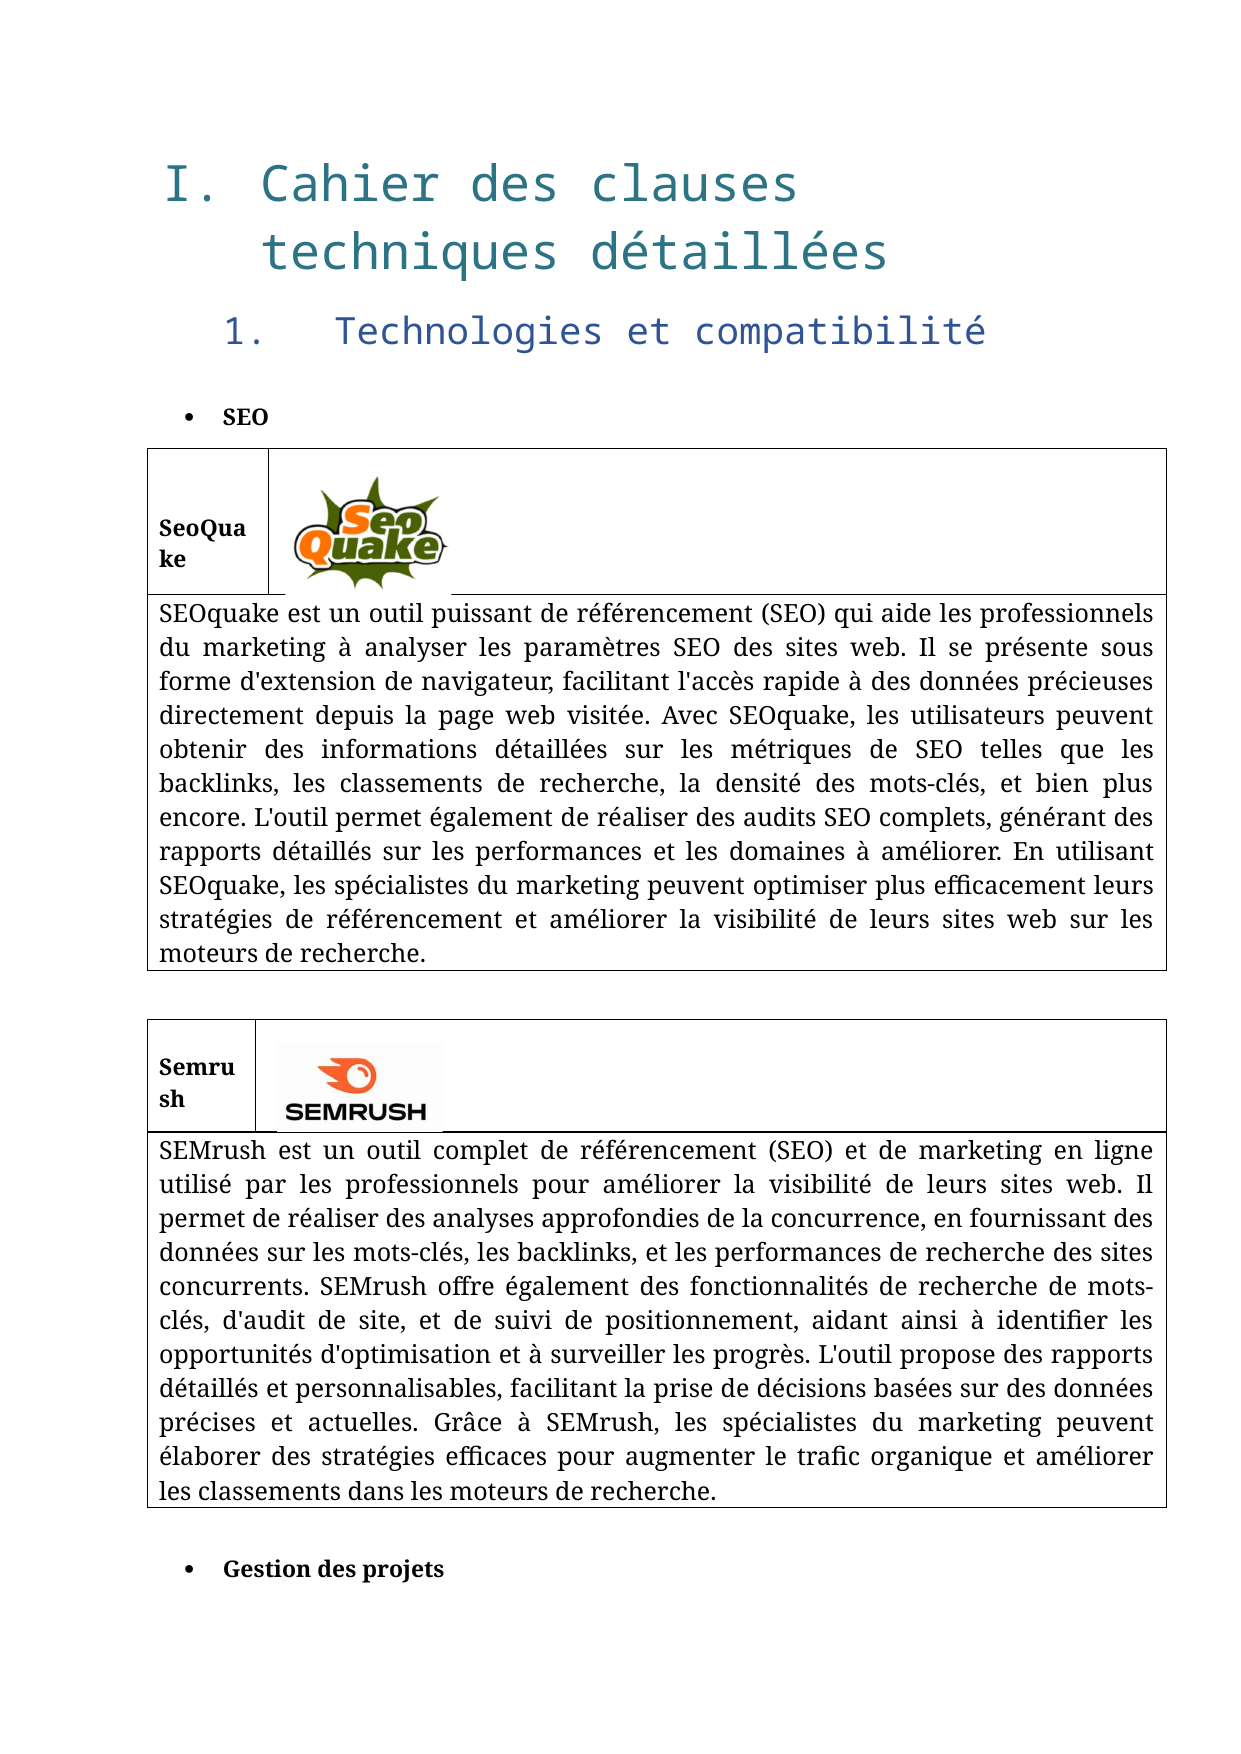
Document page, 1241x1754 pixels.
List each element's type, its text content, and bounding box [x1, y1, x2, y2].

table_header [256, 1020, 1166, 1131]
list Gestion des projets [185, 1553, 1093, 1584]
table_cell SEMrush est un outil complet de référencement (SEO) et de marketing en ligne utilisé par les professionnels pour améliorer la visibilité de leurs sites web. Il permet de réaliser des analyses approfondies de la concurrence, en fournissant des données sur les mots-clés, les backlinks, et les performances de recherche des sites concurrents. SEMrush offre également des fonctionnalités de recherche de mots-clés, d'audit de site, et de suivi de positionnement, aidant ainsi à identifier les opportunités d'optimisation et à surveiller les progrès. L'outil propose des rapports détaillés et personnalisables, facilitant la prise de décisions basées sur des données précises et actuelles. Grâce à SEMrush, les spécialistes du marketing peuvent élaborer des stratégies efficaces pour augmenter le trafic organique et améliorer les classements dans les moteurs de recherche. [148, 1133, 1166, 1507]
list Cahier des clauses techniques détaillées [223, 148, 1093, 284]
list Technologies et compatibilité [223, 305, 1093, 356]
table_header SeoQuake [148, 449, 268, 594]
table_header Semrush [148, 1020, 255, 1131]
table_header [269, 449, 1166, 594]
table_cell SEOquake est un outil puissant de référencement (SEO) qui aide les professionnels du marketing à analyser les paramètres SEO des sites web. Il se présente sous forme d'extension de navigateur, facilitant l'accès rapide à des données précieuses directement depuis la page web visitée. Avec SEOquake, les utilisateurs peuvent obtenir des informations détaillées sur les métriques de SEO telles que les backlinks, les classements de recherche, la densité des mots-clés, et bien plus encore. L'outil permet également de réaliser des audits SEO complets, générant des rapports détaillés sur les performances et les domaines à améliorer. En utilisant SEOquake, les spécialistes du marketing peuvent optimiser plus efficacement leurs stratégies de référencement et améliorer la visibilité de leurs sites web sur les moteurs de recherche. [148, 595, 1166, 970]
list SEO [185, 400, 1093, 432]
